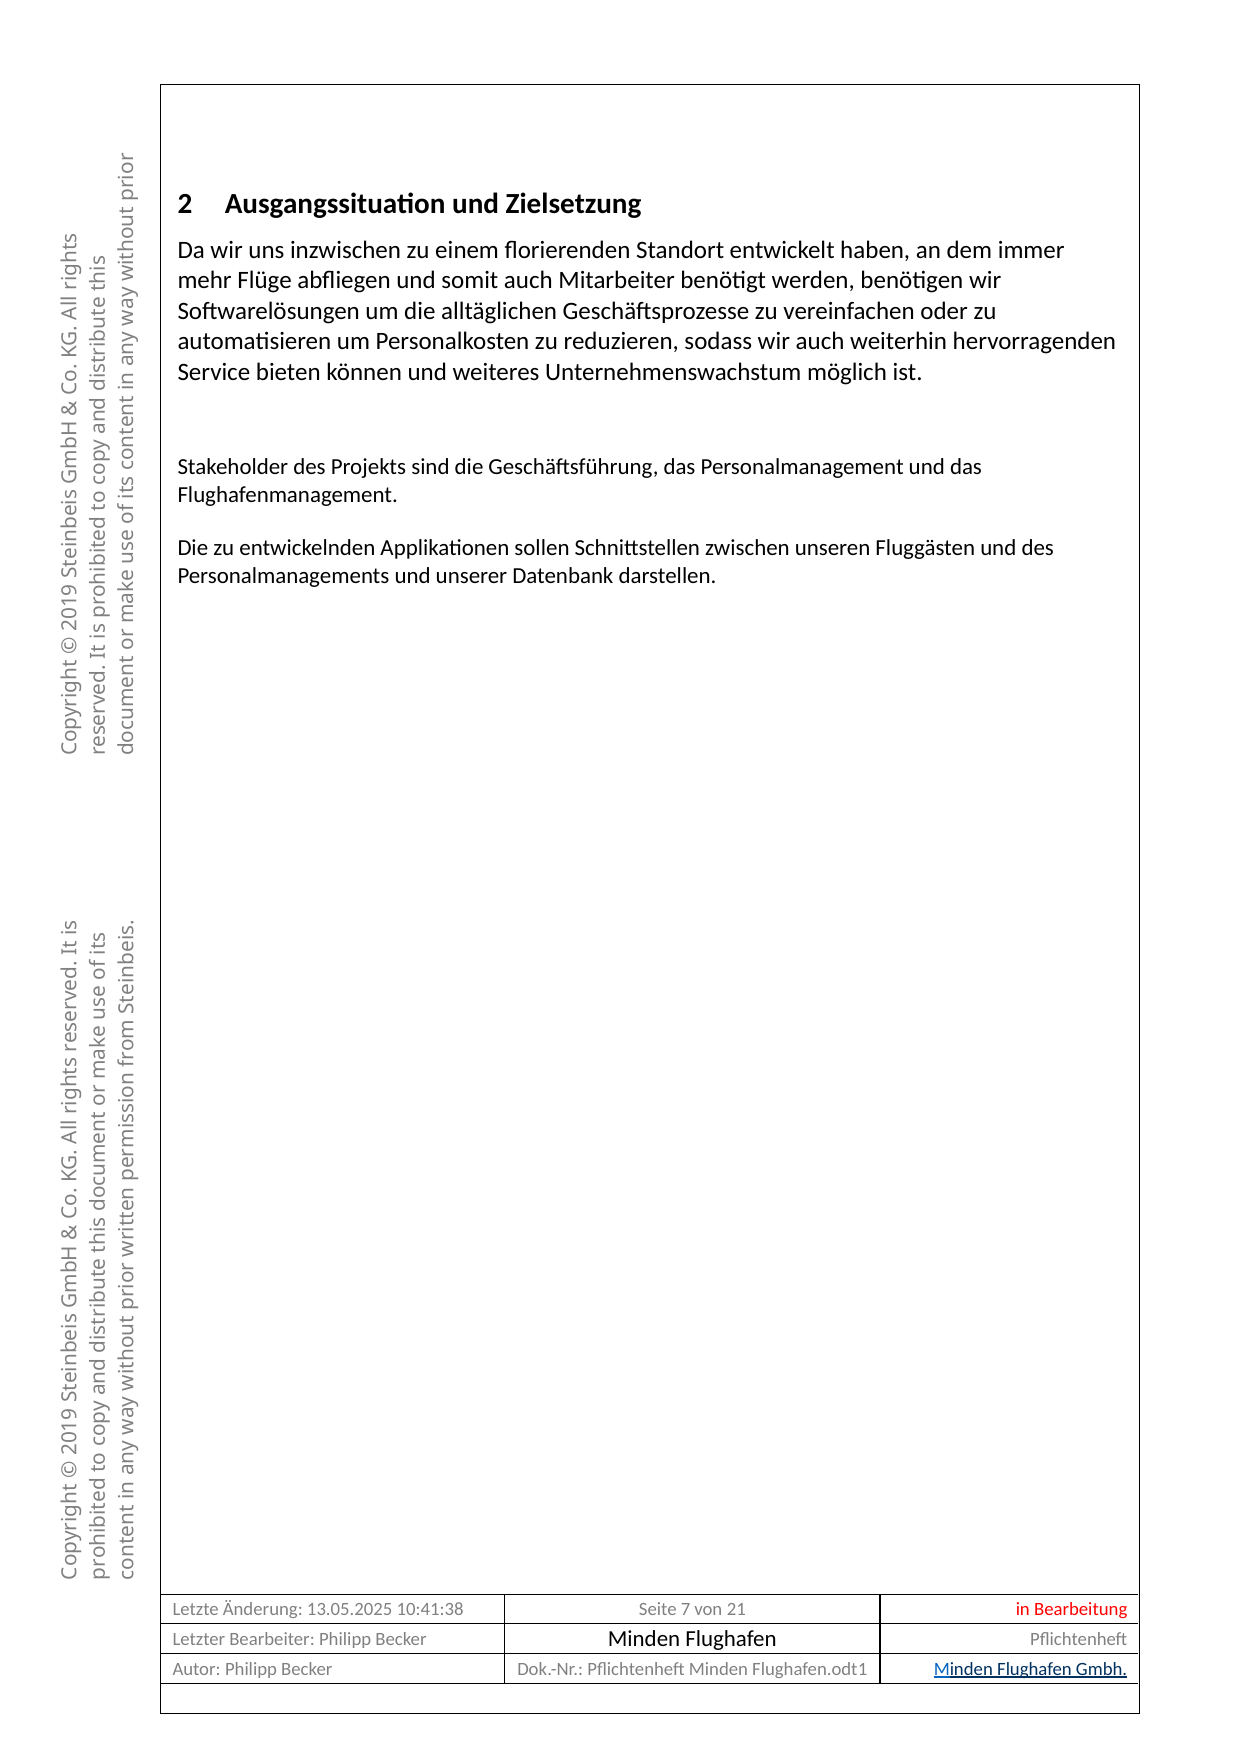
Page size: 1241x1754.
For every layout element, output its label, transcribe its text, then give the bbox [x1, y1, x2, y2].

subtitle Ausgangssituation und Zielsetzung [177, 186, 1122, 221]
text Die zu entwickelnden Applikationen sollen Schnittstellen zwischen unseren Fluggästen und des Personalmanagements und unserer Datenbank darstellen. [177, 533, 1122, 589]
text Stakeholder des Projekts sind die Geschäftsführung, das Personalmanagement und das Flughafenmanagement. [177, 452, 1122, 508]
text Da wir uns inzwischen zu einem florierenden Standort entwickelt haben, an dem immer mehr Flüge abfliegen und somit auch Mitarbeiter benötigt werden, benötigen wir Softwarelösungen um die alltäglichen Geschäftsprozesse zu vereinfachen oder zu automatisieren um Personalkosten zu reduzieren, sodass wir auch weiterhin hervorragenden Service bieten können und weiteres Unternehmenswachstum möglich ist. [177, 234, 1122, 386]
